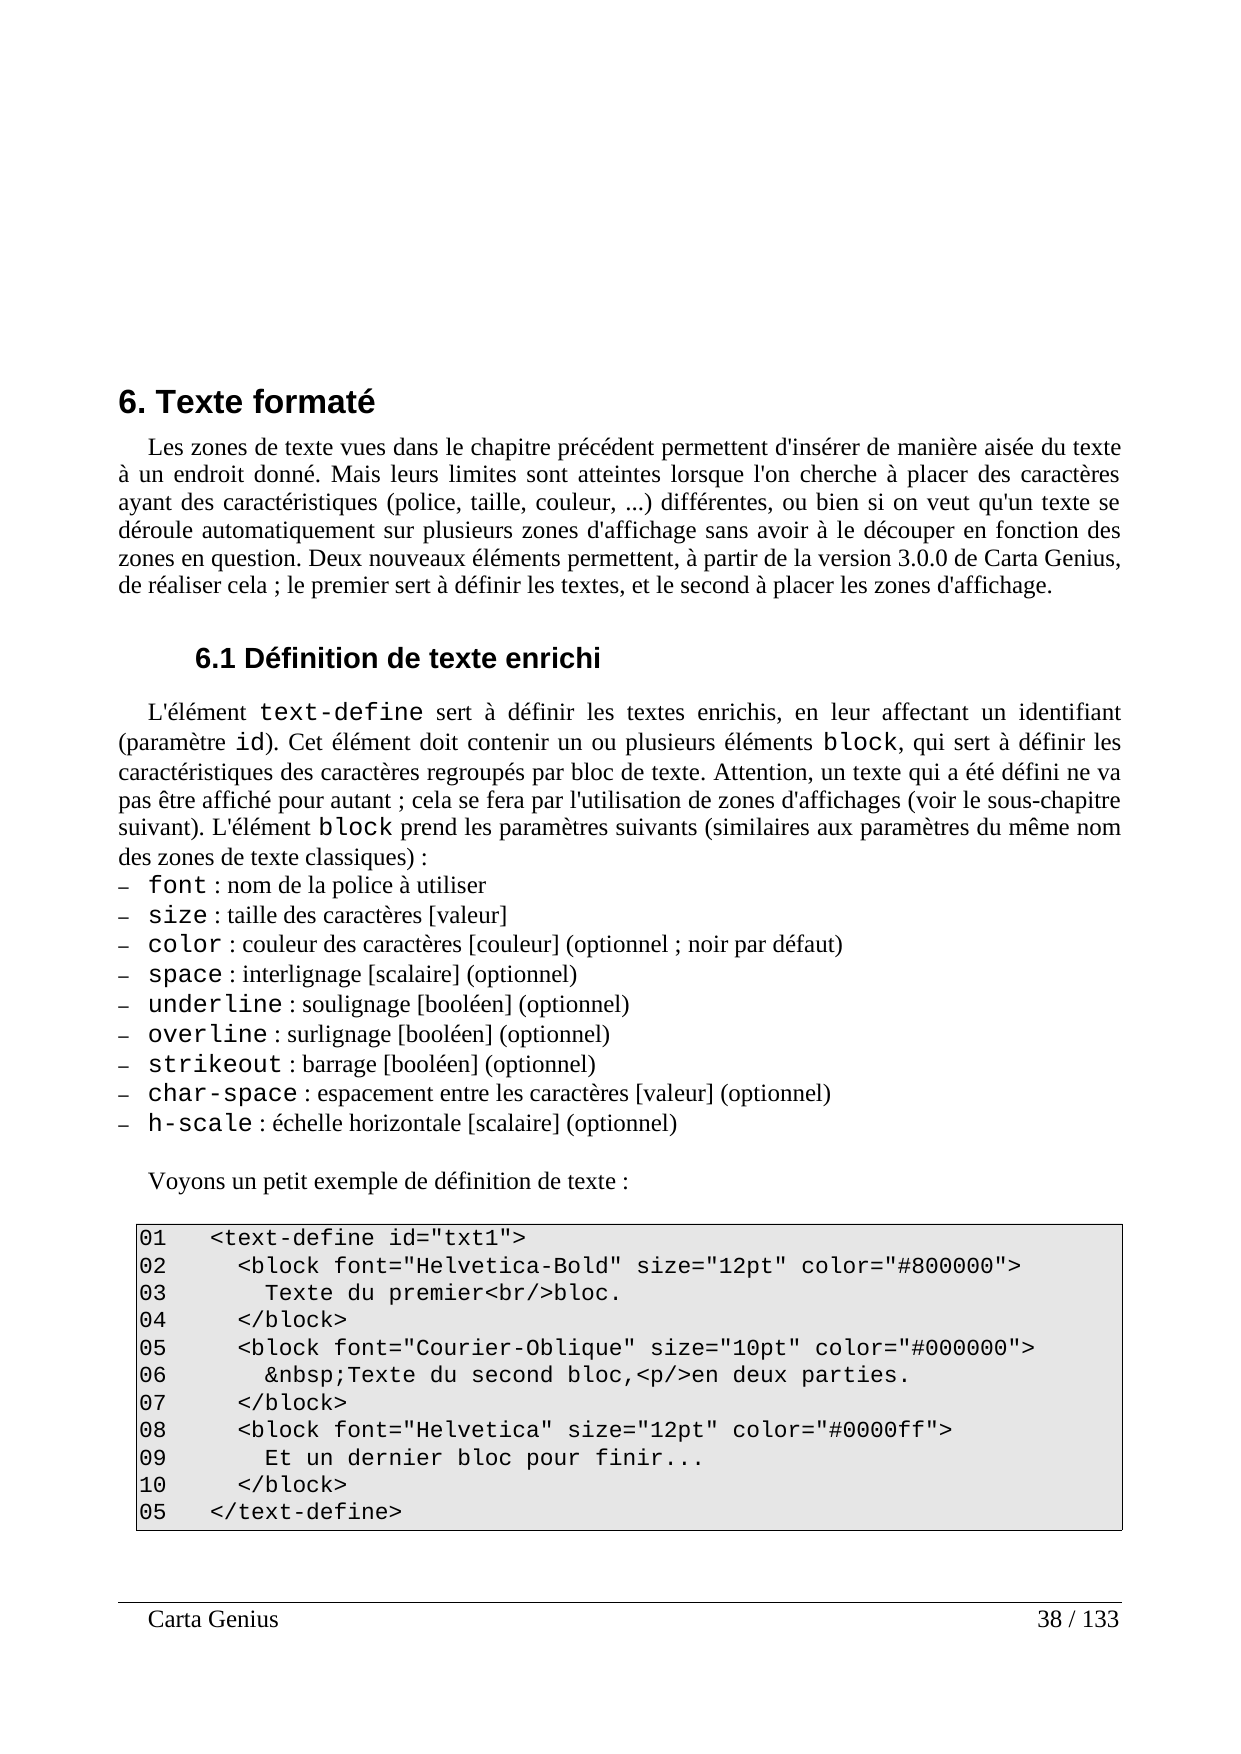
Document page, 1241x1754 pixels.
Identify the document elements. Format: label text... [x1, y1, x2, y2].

list underline : soulignage [booléen] (optionnel) [118, 990, 1122, 1020]
text 04 </block> [137, 1306, 1122, 1333]
text 09 Et un dernier bloc pour finir... [137, 1443, 1122, 1470]
text 05 </text-define> [137, 1497, 1122, 1530]
text 05 <block font="Courier-Oblique" size="10pt" color="#000000"> [137, 1333, 1122, 1360]
list char-space : espacement entre les caractères [valeur] (optionnel) [118, 1079, 1122, 1109]
subtitle Définition de texte enrichi [195, 642, 1122, 674]
list font : nom de la police à utiliser [118, 871, 1122, 901]
text 01 <text-define id="txt1"> [137, 1225, 1122, 1251]
list color : couleur des caractères [couleur] (optionnel ; noir par défaut) [118, 931, 1122, 960]
list h-scale : échelle horizontale [scalaire] (optionnel) [118, 1109, 1122, 1139]
text 02 <block font="Helvetica-Bold" size="12pt" color="#800000"> [137, 1251, 1122, 1278]
list strikeout : barrage [booléen] (optionnel) [118, 1050, 1122, 1079]
text Les zones de texte vues dans le chapitre précédent permettent d'insérer de manière aisée du texte à un endroit donné. Mais leurs limites sont atteintes lorsque l'on cherche à placer des caractères ayant des caractéristiques (police, taille, couleur, ...) différentes, ou bien si on veut qu'un texte se déroule automatiquement sur plusieurs zones d'affichage sans avoir à le découper en fonction des zones en question. Deux nouveaux éléments permettent, à partir de la version 3.0.0 de Carta Genius, de réaliser cela ; le premier sert à définir les textes, et le second à placer les zones d'affichage. [118, 433, 1122, 599]
text 06 &nbsp;Texte du second bloc,<p/>en deux parties. [137, 1360, 1122, 1388]
list overline : surlignage [booléen] (optionnel) [118, 1020, 1122, 1050]
text 08 <block font="Helvetica" size="12pt" color="#0000ff"> [137, 1415, 1122, 1443]
text 03 Texte du premier<br/>bloc. [137, 1278, 1122, 1306]
list space : interlignage [scalaire] (optionnel) [118, 960, 1122, 990]
text 10 </block> [137, 1470, 1122, 1497]
text Voyons un petit exemple de définition de texte : [118, 1167, 1122, 1194]
subtitle Texte formaté [118, 383, 1122, 421]
list size : taille des caractères [valeur] [118, 901, 1122, 931]
text 07 </block> [137, 1388, 1122, 1415]
text L'élément text-define sert à définir les textes enrichis, en leur affectant un identifiant (paramètre id). Cet élément doit contenir un ou plusieurs éléments block, qui sert à définir les caractéristiques des caractères regroupés par bloc de texte. Attention, un texte qui a été défini ne va pas être affiché pour autant ; cela se fera par l'utilisation de zones d'affichages (voir le sous-chapitre suivant). L'élément block prend les paramètres suivants (similaires aux paramètres du même nom des zones de texte classiques) : [118, 698, 1122, 871]
